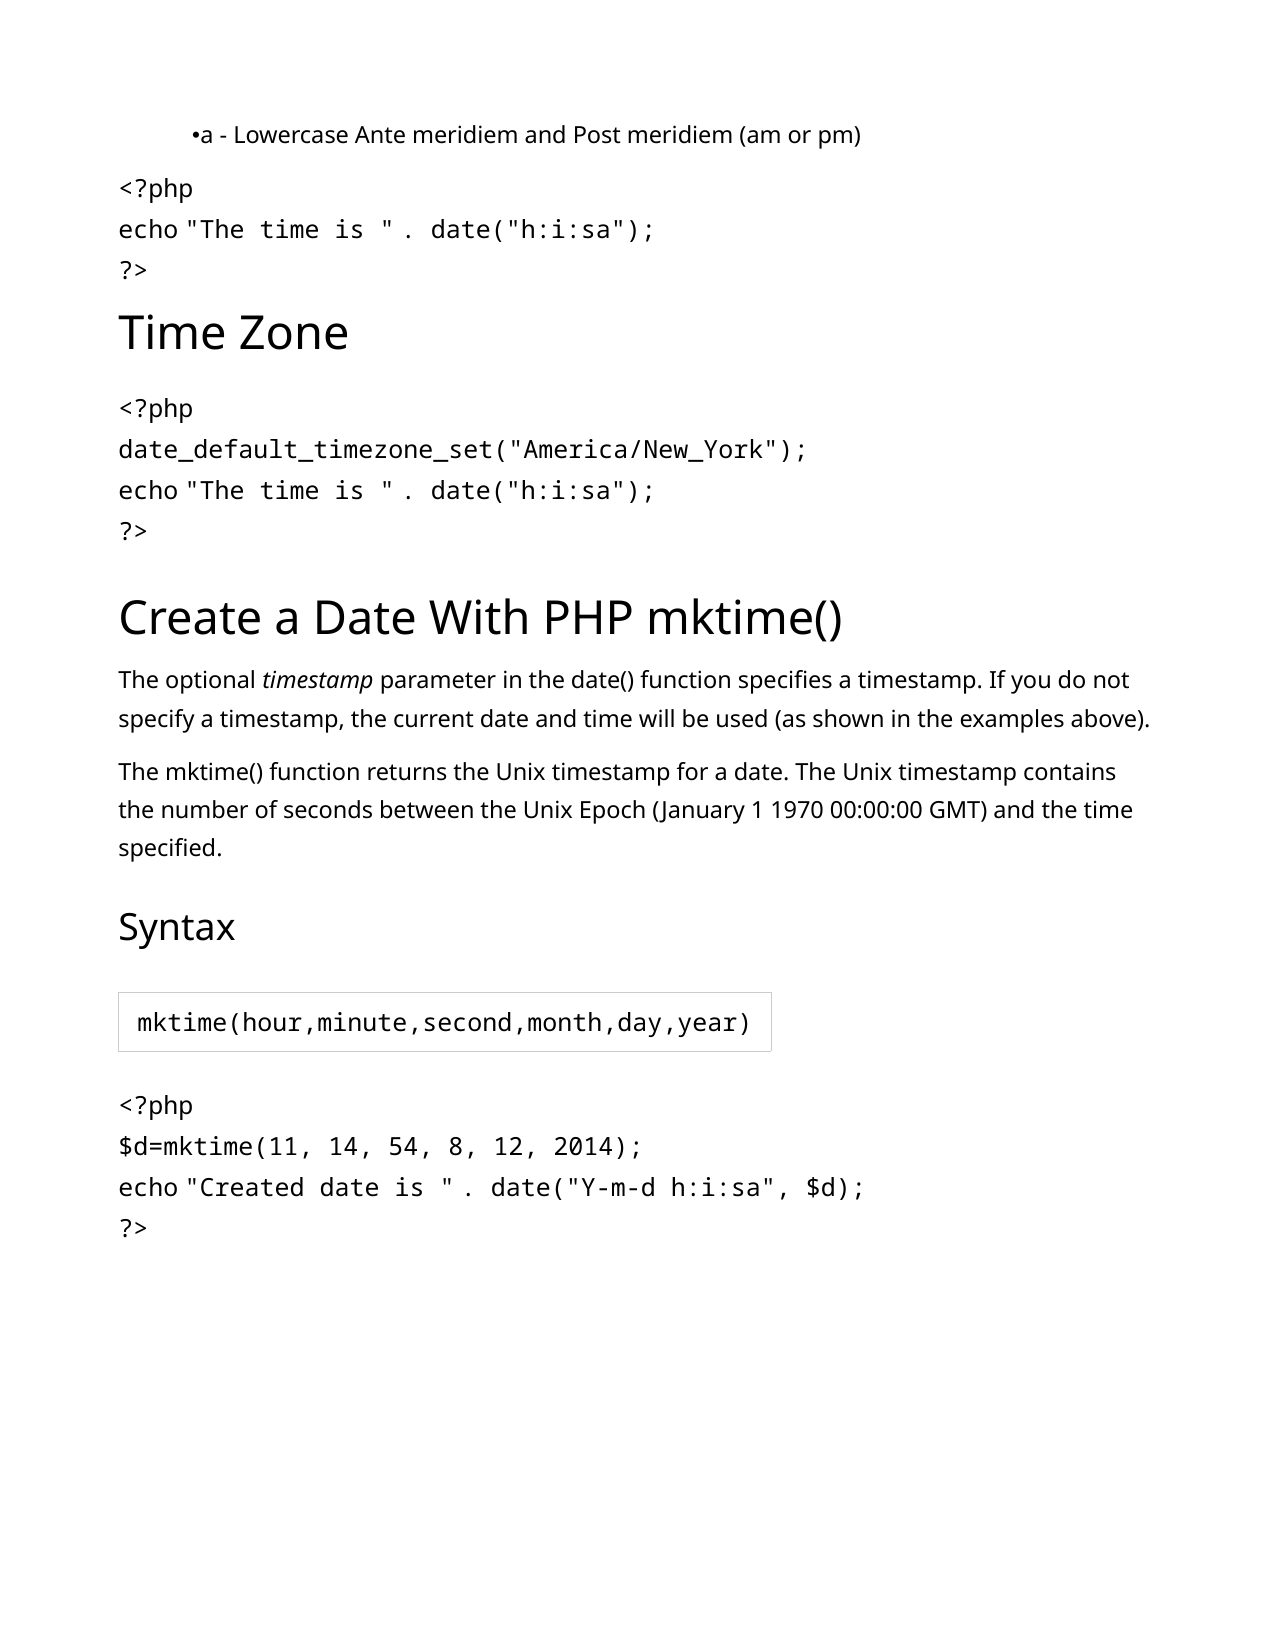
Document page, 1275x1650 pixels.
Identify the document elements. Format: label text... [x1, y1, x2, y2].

subtitle Syntax [118, 900, 1157, 951]
text <?php date_default_timezone_set("America/New_York"); echo "The time is " . date("h:i:sa"); ?> [118, 391, 1157, 547]
text The mktime() function returns the Unix timestamp for a date. The Unix timestamp contains the number of seconds between the Unix Epoch (January 1 1970 00:00:00 GMT) and the time specified. [118, 755, 1157, 863]
text <?php $d=mktime(11, 14, 54, 8, 12, 2014); echo "Created date is " . date("Y-m-d h:i:sa", $d); ?> [118, 1088, 1157, 1244]
text mktime(hour,minute,second,month,day,year) [119, 993, 771, 1051]
text The optional timestamp parameter in the date() function specifies a timestamp. If you do not specify a timestamp, the current date and time will be used (as shown in the examples above). [118, 664, 1157, 734]
subtitle Create a Date With PHP mktime() [118, 584, 1157, 648]
text [772, 992, 1157, 1051]
text <?php echo "The time is " . date("h:i:sa"); ?> Time Zone [118, 171, 1157, 363]
list a - Lowercase Ante meridiem and Post meridiem (am or pm) [118, 118, 1157, 150]
